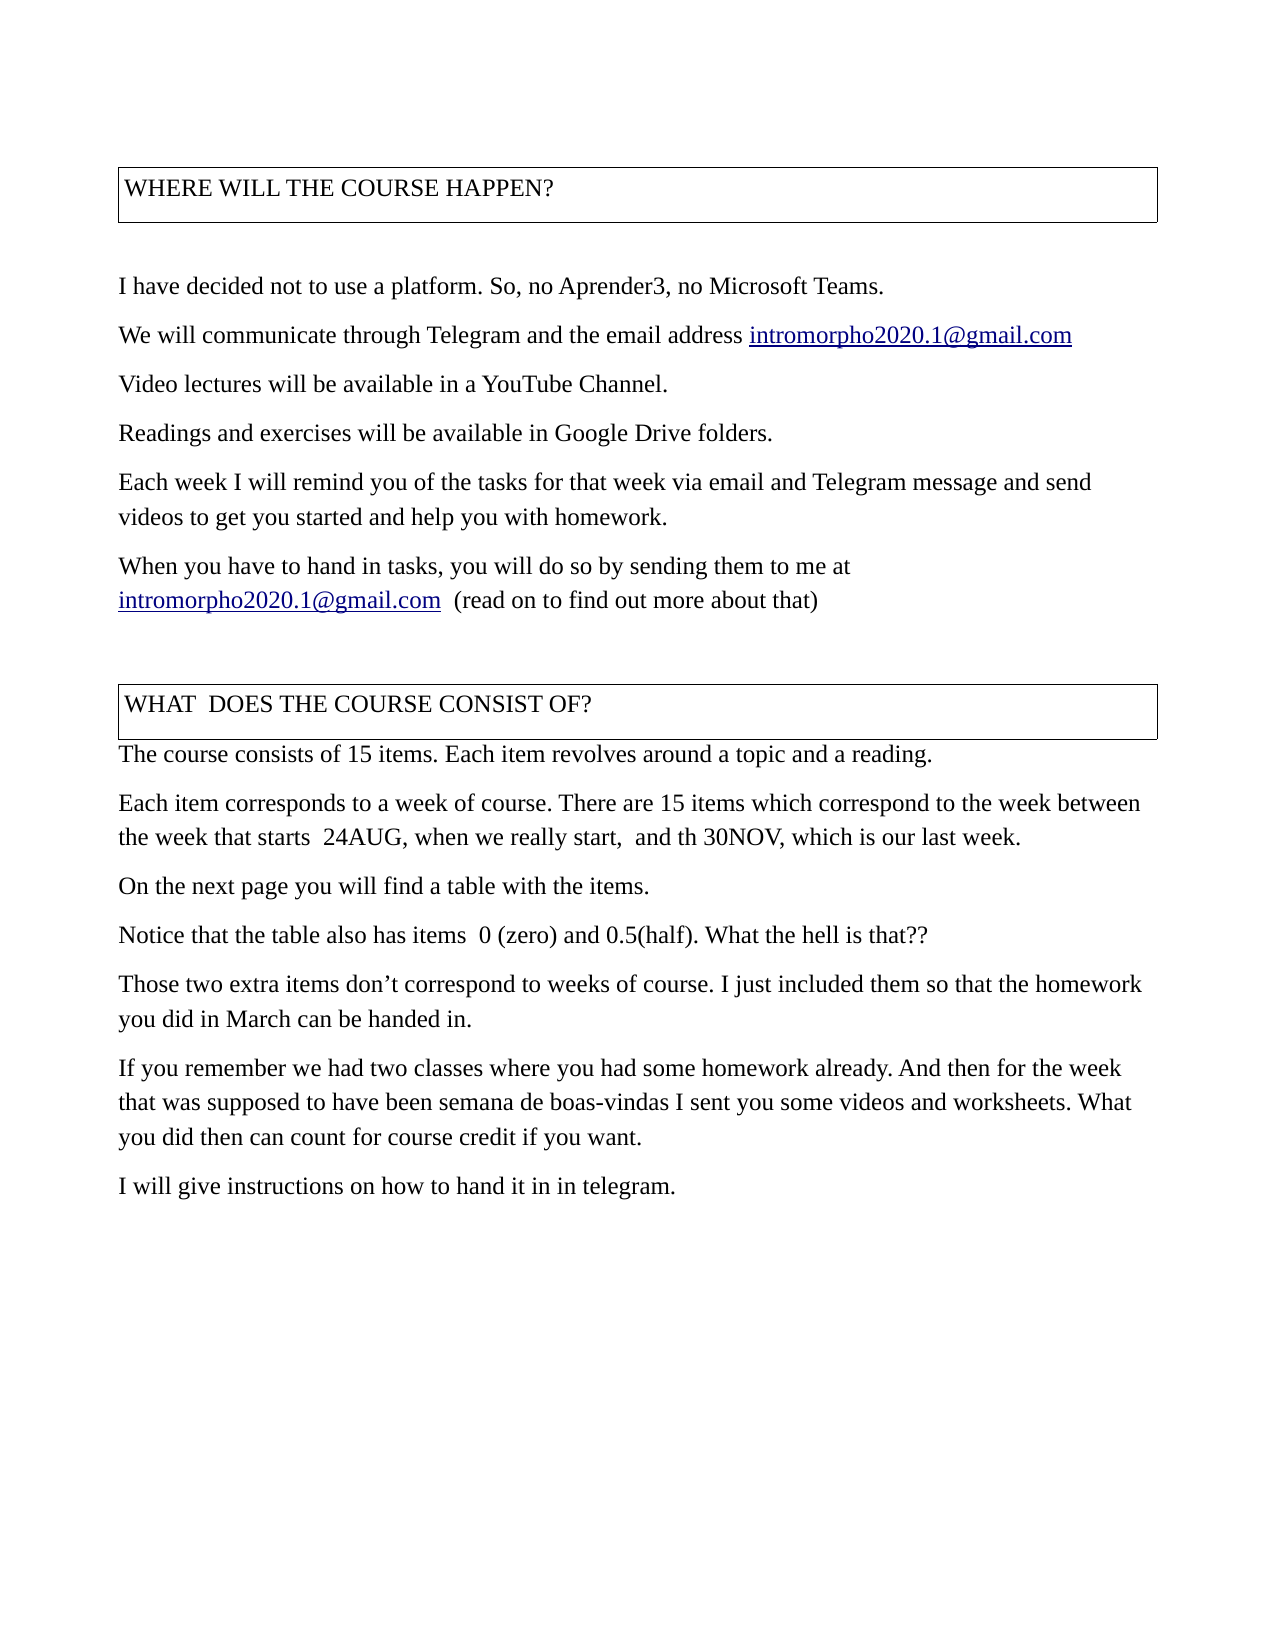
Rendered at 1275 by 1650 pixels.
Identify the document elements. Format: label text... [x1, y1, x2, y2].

text Each week I will remind you of the tasks for that week via email and Telegram message and send videos to get you started and help you with homework. [118, 467, 1157, 531]
table_header WHERE WILL THE COURSE HAPPEN? [119, 168, 1157, 222]
text Those two extra items don’t correspond to weeks of course. I just included them so that the homework you did in March can be handed in. [118, 969, 1157, 1033]
text On the next page you will find a table with the items. [118, 871, 1157, 900]
text We will communicate through Telegram and the email address intromorpho2020.1@gmail.com [118, 320, 1157, 349]
text I have decided not to use a platform. So, no Aprender3, no Microsoft Teams. [118, 271, 1157, 300]
text If you remember we had two classes where you had some homework already. And then for the week that was supposed to have been semana de boas-vindas I sent you some videos and worksheets. What you did then can count for course credit if you want. [118, 1053, 1157, 1151]
text Notice that the table also has items 0 (zero) and 0.5(half). What the hell is that?? [118, 920, 1157, 949]
text Each item corresponds to a week of course. There are 15 items which correspond to the week between the week that starts 24AUG, when we really start, and th 30NOV, which is our last week. [118, 788, 1157, 851]
text The course consists of 15 items. Each item revolves around a topic and a reading. [118, 740, 1157, 767]
table_header WHAT DOES THE COURSE CONSIST OF? [119, 685, 1157, 738]
text I will give instructions on how to hand it in in telegram. [118, 1171, 1157, 1200]
text When you have to hand in tasks, you will do so by sending them to me at intromorpho2020.1@gmail.com (read on to find out more about that) [118, 551, 1157, 614]
text Video lectures will be available in a YouTube Channel. [118, 369, 1157, 398]
text Readings and exercises will be available in Google Drive folders. [118, 418, 1157, 447]
